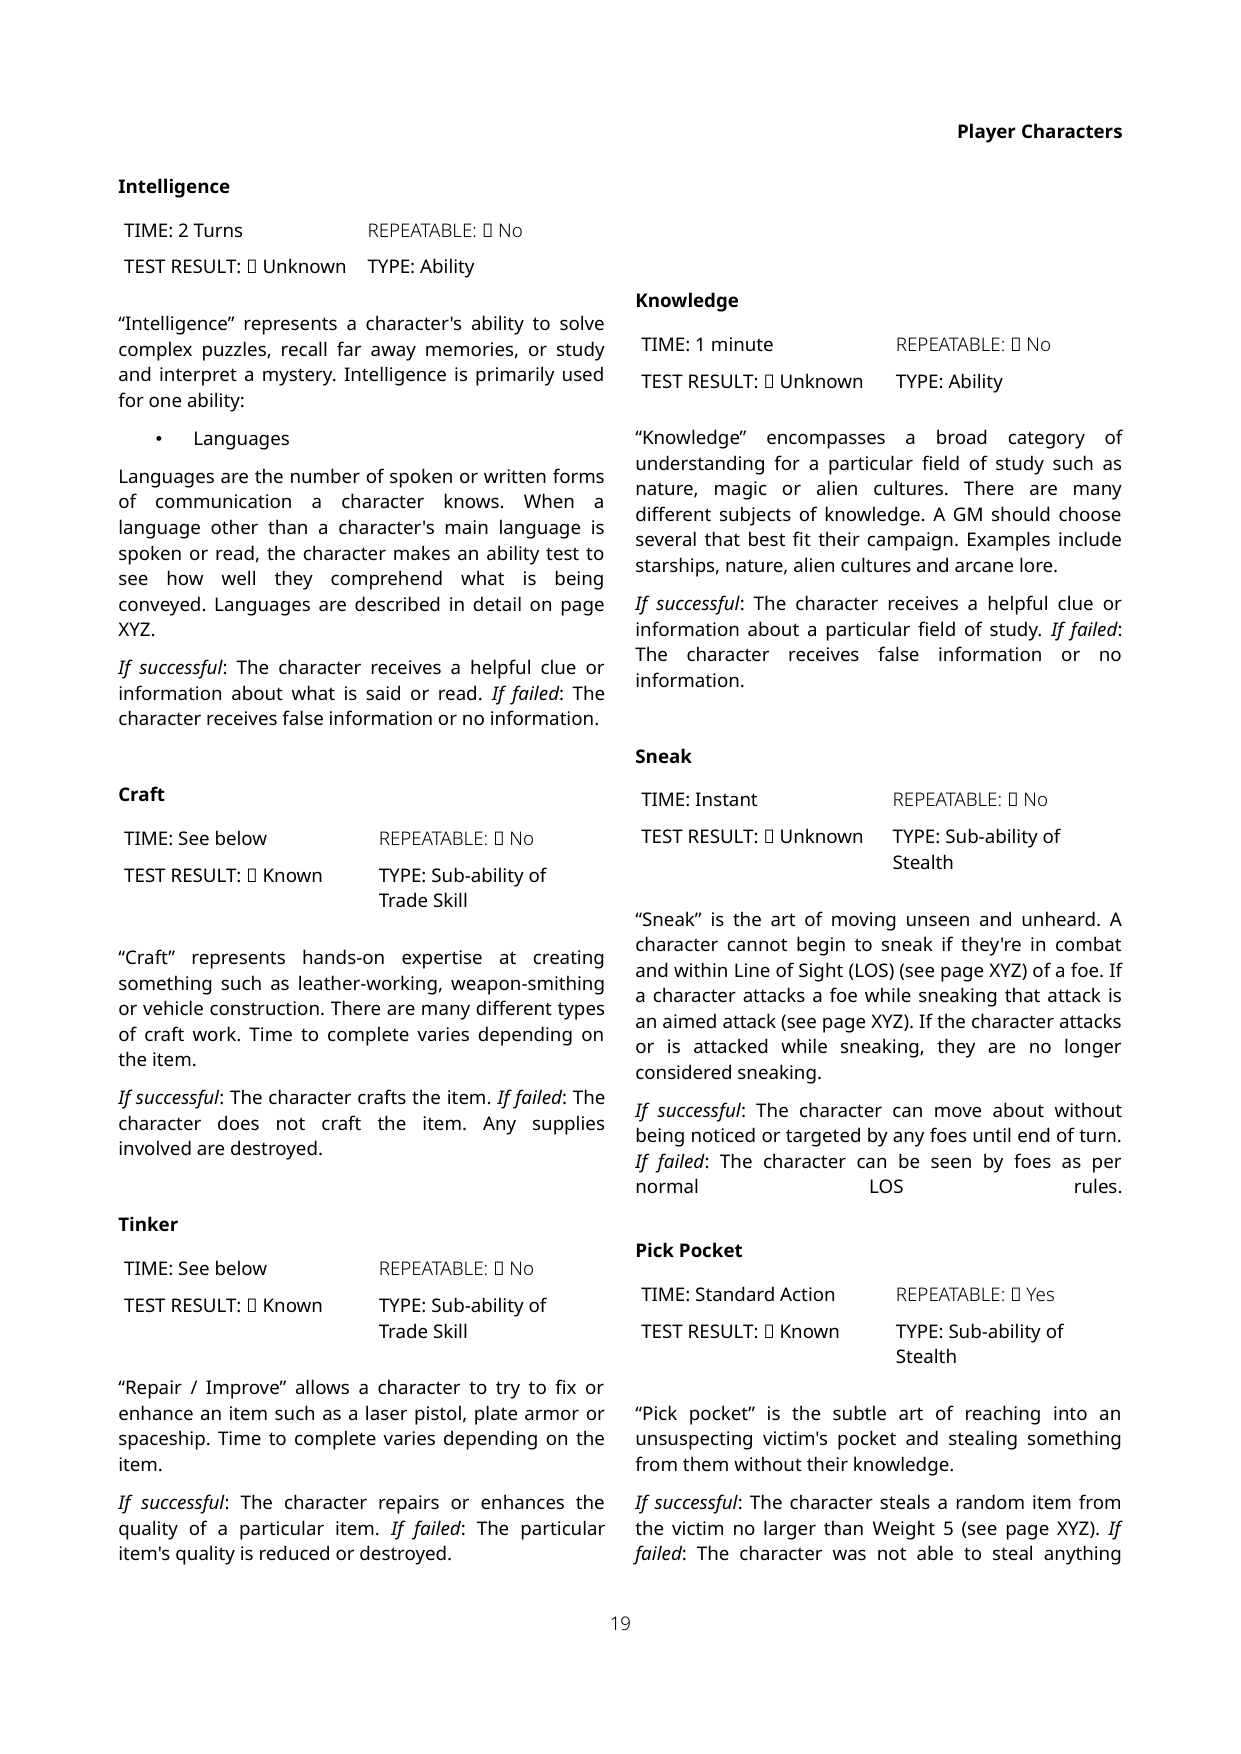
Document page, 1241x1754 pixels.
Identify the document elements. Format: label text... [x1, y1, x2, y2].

table_cell TEST RESULT:  Unknown [635, 362, 890, 399]
text Sneak [635, 743, 1122, 768]
table_cell TYPE: Sub-ability of Trade Skill [373, 856, 606, 919]
table_header REPEATABLE:  No [373, 1250, 606, 1287]
table_header REPEATABLE:  No [362, 211, 605, 248]
table_header TIME: See below [118, 1250, 373, 1287]
text “Pick pocket” is the subtle art of reaching into an unsuspecting victim's pocket and stealing something from them without their knowledge. [635, 1375, 1122, 1477]
text Intelligence [118, 173, 605, 199]
table_header TIME: Instant [635, 781, 887, 818]
table_header TIME: Standard Action [635, 1275, 890, 1312]
table_cell TEST RESULT:  Unknown [118, 248, 362, 285]
table_cell TEST RESULT:  Known [118, 856, 373, 919]
text “Knowledge” encompasses a broad category of understanding for a particular field of study such as nature, magic or alien cultures. There are many different subjects of knowledge. A GM should choose several that best fit their campaign. Examples include starships, nature, alien cultures and arcane lore. [635, 399, 1122, 578]
text If successful: The character receives a helpful clue or information about a particular field of study. If failed: The character receives false information or no information. [635, 590, 1122, 692]
text If successful: The character can move about without being noticed or targeted by any foes until end of turn. If failed: The character can be seen by foes as per normal LOS rules. [635, 1097, 1122, 1225]
table_header TIME: 1 minute [635, 325, 890, 362]
table_cell TEST RESULT:  Unknown [635, 818, 887, 880]
text If successful: The character receives a helpful clue or information about what is said or read. If failed: The character receives false information or no information. [118, 654, 605, 731]
table_header REPEATABLE:  No [373, 820, 606, 856]
table_cell TEST RESULT:  Known [118, 1287, 373, 1349]
table_cell TYPE: Sub-ability of Stealth [890, 1312, 1123, 1375]
table_header REPEATABLE:  No [890, 325, 1123, 362]
text Knowledge [635, 287, 1122, 313]
table_header REPEATABLE:  No [887, 781, 1123, 818]
list Languages [156, 425, 605, 451]
table_cell TYPE: Sub-ability of Trade Skill [373, 1287, 606, 1349]
table_cell TEST RESULT:  Known [635, 1312, 890, 1375]
table_cell TYPE: Ability [362, 248, 605, 285]
table_header REPEATABLE:  Yes [890, 1275, 1123, 1312]
text “Craft” represents hands-on expertise at creating something such as leather-working, weapon-smithing or vehicle construction. There are many different types of craft work. Time to complete varies depending on the item. [118, 919, 605, 1072]
text Pick Pocket [635, 1237, 1122, 1263]
table_cell TYPE: Ability [890, 362, 1123, 399]
text “Repair / Improve” allows a character to try to fix or enhance an item such as a laser pistol, plate armor or spaceship. Time to complete varies depending on the item. [118, 1349, 605, 1477]
text If successful: The character repairs or enhances the quality of a particular item. If failed: The particular item's quality is reduced or destroyed. [118, 1489, 605, 1566]
table_header TIME: See below [118, 820, 373, 856]
text Tinker [118, 1212, 605, 1237]
text “Intelligence” represents a character's ability to solve complex puzzles, recall far away memories, or study and interpret a mystery. Intelligence is primarily used for one ability: [118, 285, 605, 413]
text Craft [118, 781, 605, 807]
table_cell TYPE: Sub-ability of Stealth [887, 818, 1123, 880]
text “Sneak” is the art of moving unseen and unheard. A character cannot begin to sneak if they're in combat and within Line of Sight (LOS) (see page XYZ) of a foe. If a character attacks a foe while sneaking that attack is an aimed attack (see page XYZ). If the character attacks or is attacked while sneaking, they are no longer considered sneaking. [635, 880, 1122, 1084]
text If successful: The character steals a random item from the victim no larger than Weight 5 (see page XYZ). If failed: The character was not able to steal anything [635, 1489, 1122, 1566]
text Languages are the number of spoken or written forms of communication a character knows. When a language other than a character's main language is spoken or read, the character makes an ability test to see how well they comprehend what is being conveyed. Languages are described in detail on page XYZ. [118, 463, 605, 642]
text If successful: The character crafts the item. If failed: The character does not craft the item. Any supplies involved are destroyed. [118, 1084, 605, 1161]
table_header TIME: 2 Turns [118, 211, 362, 248]
